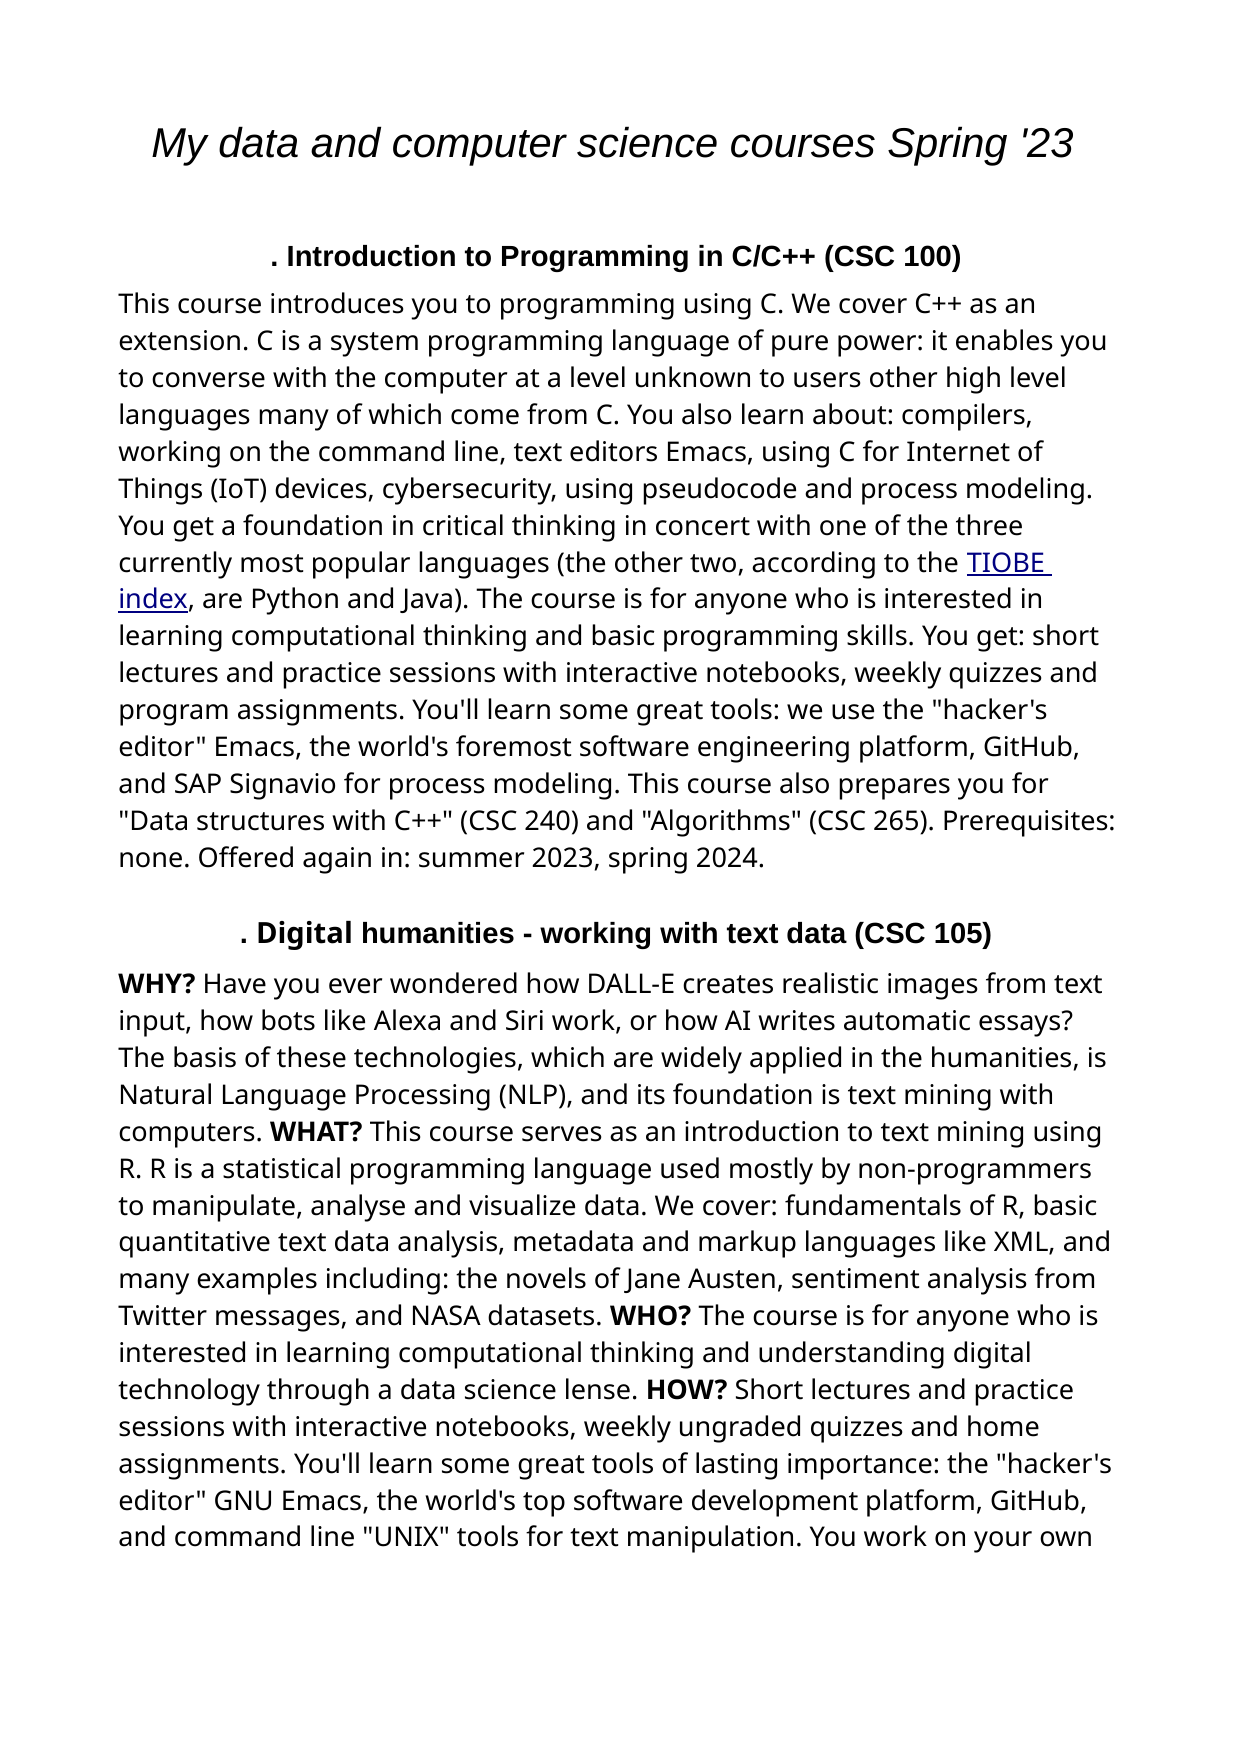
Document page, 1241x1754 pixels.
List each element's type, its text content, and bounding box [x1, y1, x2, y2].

text WHY? Have you ever wondered how DALL-E creates realistic images from text input, how bots like Alexa and Siri work, or how AI writes automatic essays? The basis of these technologies, which are widely applied in the humanities, is Natural Language Processing (NLP), and its foundation is text mining with computers. WHAT? This course serves as an introduction to text mining using R. R is a statistical programming language used mostly by non-programmers to manipulate, analyse and visualize data. We cover: fundamentals of R, basic quantitative text data analysis, metadata and markup languages like XML, and many examples including: the novels of Jane Austen, sentiment analysis from Twitter messages, and NASA datasets. WHO? The course is for anyone who is interested in learning computational thinking and understanding digital technology through a data science lense. HOW? Short lectures and practice sessions with interactive notebooks, weekly ungraded quizzes and home assignments. You'll learn some great tools of lasting importance: the "hacker's editor" GNU Emacs, the world's top software development platform, GitHub, and command line "UNIX" tools for text manipulation. You work on your own [118, 965, 1122, 1555]
subtitle Digital humanities - working with text data (CSC 105) [118, 912, 1122, 952]
subtitle Introduction to Programming in C/C++ (CSC 100) [118, 239, 1122, 272]
subtitle My data and computer science courses Spring '23 [118, 118, 1122, 166]
text This course introduces you to programming using C. We cover C++ as an extension. C is a system programming language of pure power: it enables you to converse with the computer at a level unknown to users other high level languages many of which come from C. You also learn about: compilers, working on the command line, text editors Emacs, using C for Internet of Things (IoT) devices, cybersecurity, using pseudocode and process modeling. You get a foundation in critical thinking in concert with one of the three currently most popular languages (the other two, according to the TIOBE index, are Python and Java). The course is for anyone who is interested in learning computational thinking and basic programming skills. You get: short lectures and practice sessions with interactive notebooks, weekly quizzes and program assignments. You'll learn some great tools: we use the "hacker's editor" Emacs, the world's foremost software engineering platform, GitHub, and SAP Signavio for process modeling. This course also prepares you for "Data structures with C++" (CSC 240) and "Algorithms" (CSC 265). Prerequisites: none. Offered again in: summer 2023, spring 2024. [118, 285, 1122, 875]
